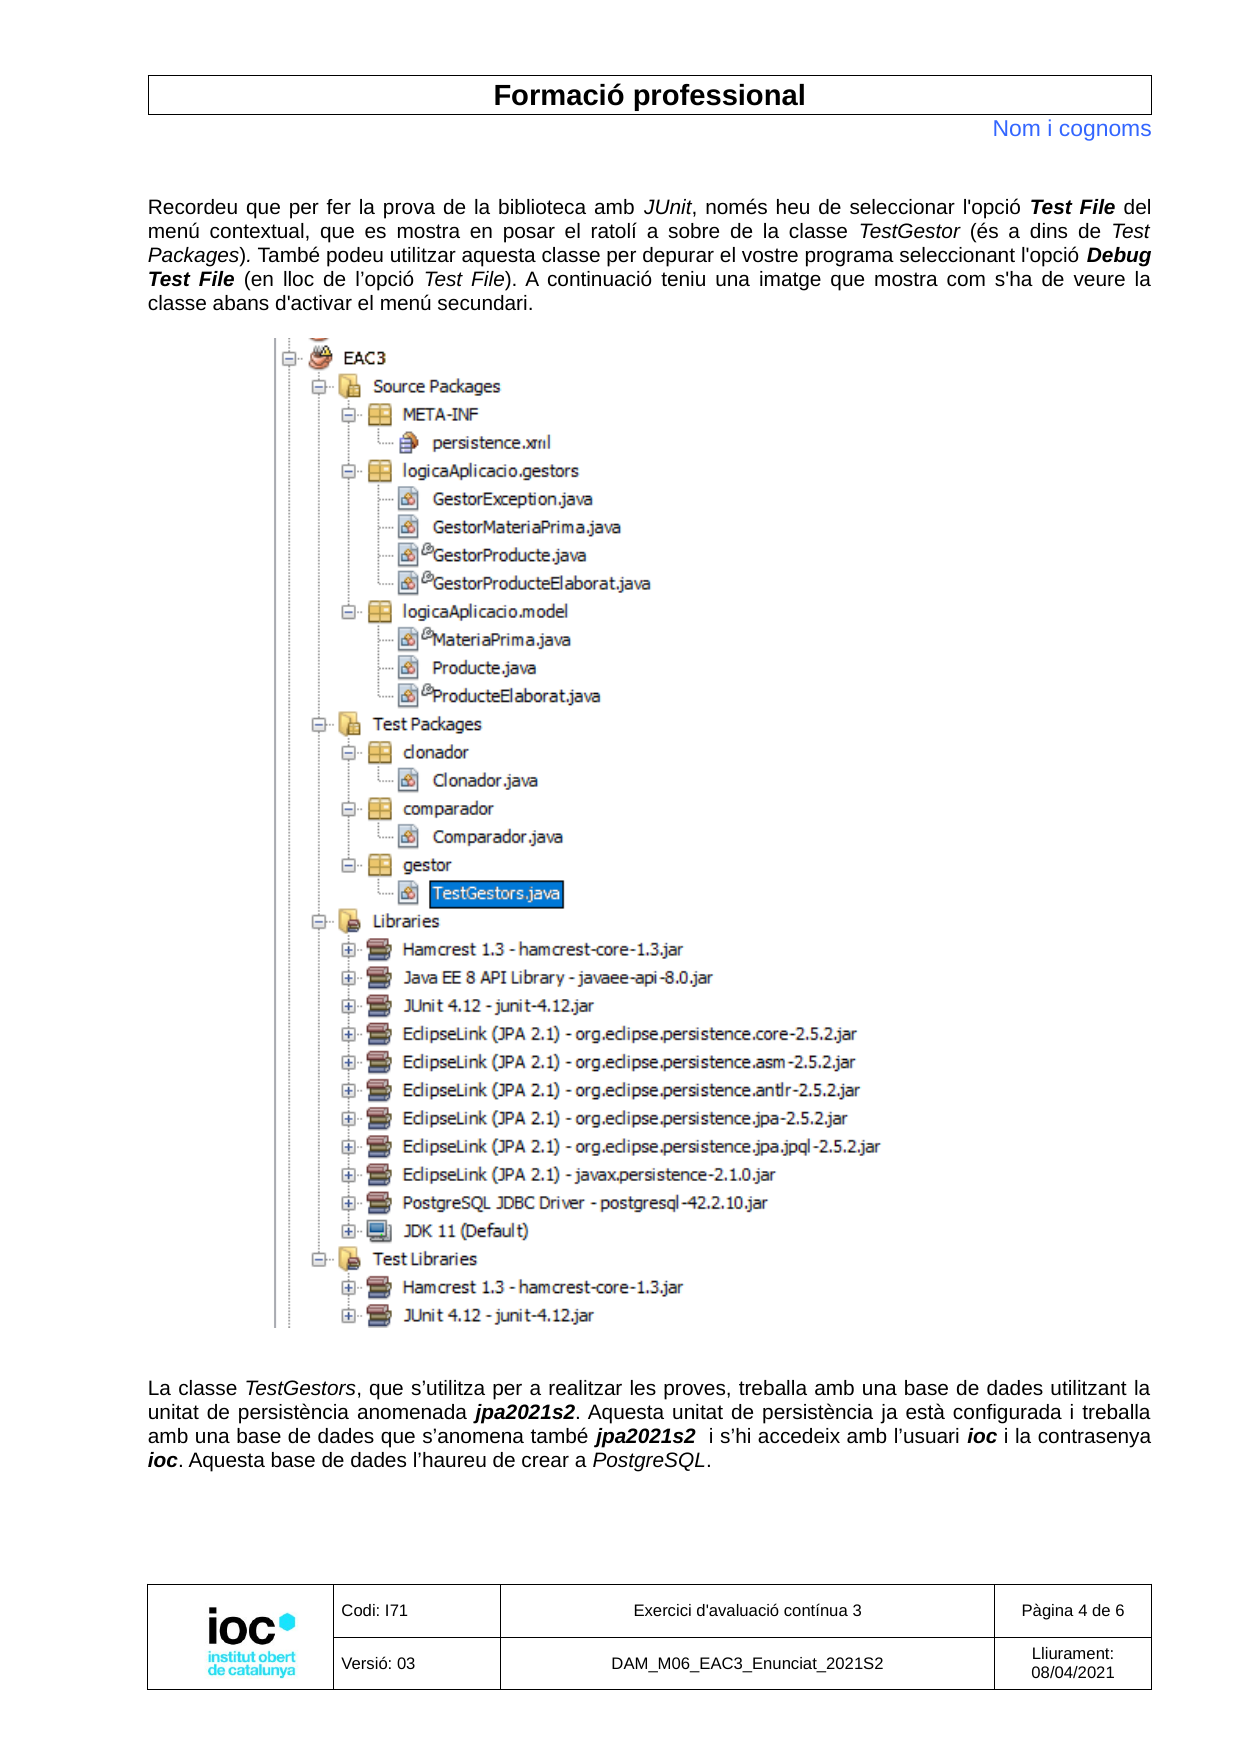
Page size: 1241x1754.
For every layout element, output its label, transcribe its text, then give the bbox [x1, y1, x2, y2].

picture [195, 1593, 309, 1689]
picture [273, 338, 1026, 1328]
text Recordeu que per fer la prova de la biblioteca amb JUnit, només heu de seleccionar l'opció Test File del menú contextual, que es mostra en posar el ratolí a sobre de la classe TestGestor (és a dins de Test Packages). També podeu utilitzar aquesta classe per depurar el vostre programa seleccionant l'opció Debug Test File (en lloc de l’opció Test File). A continuació teniu una imatge que mostra com s'ha de veure la classe abans d'activar el menú secundari. [148, 195, 1151, 315]
text La classe TestGestors, que s’utilitza per a realitzar les proves, treballa amb una base de dades utilitzant la unitat de persistència anomenada jpa2021s2. Aquesta unitat de persistència ja està configurada i treballa amb una base de dades que s’anomena també jpa2021s2 i s’hi accedeix amb l’usuari ioc i la contrasenya ioc. Aquesta base de dades l’haureu de crear a PostgreSQL. [148, 1376, 1151, 1471]
